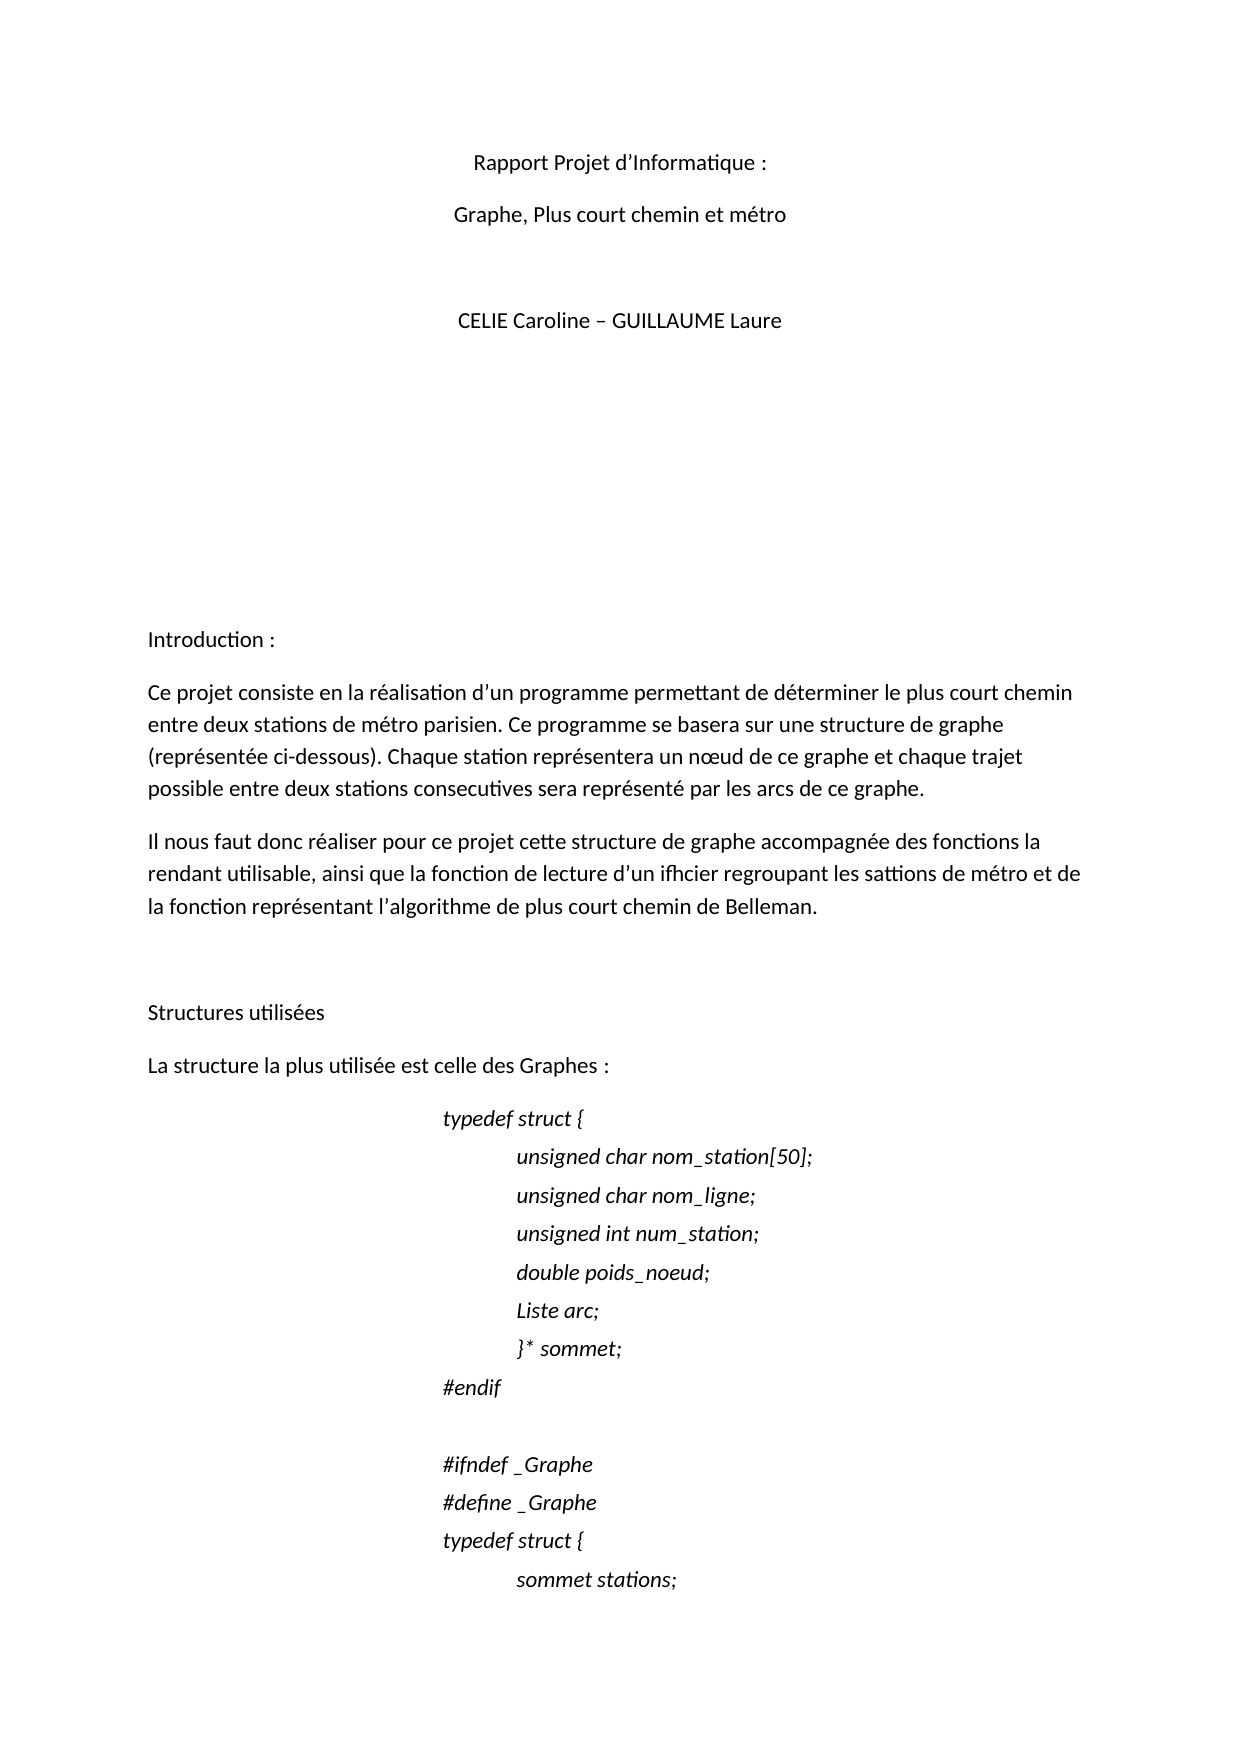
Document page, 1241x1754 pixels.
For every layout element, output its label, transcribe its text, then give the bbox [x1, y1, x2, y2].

text sommet stations; [443, 1565, 1093, 1593]
text Graphe, Plus court chemin et métro [148, 201, 1093, 229]
text Liste arc; [443, 1296, 1093, 1324]
text #ifndef _Graphe [443, 1450, 1093, 1478]
text Structures utilisées [148, 998, 1093, 1026]
text Introduction : [148, 625, 1093, 653]
text double poids_noeud; [443, 1258, 1093, 1286]
text unsigned char nom_station[50]; [443, 1142, 1093, 1170]
text Rapport Projet d’Informatique : [148, 148, 1093, 176]
text #endif [443, 1373, 1093, 1401]
text unsigned char nom_ligne; [443, 1181, 1093, 1209]
text }* sommet; [443, 1334, 1093, 1362]
text typedef struct { [443, 1104, 1093, 1132]
text CELIE Caroline – GUILLAUME Laure [148, 307, 1093, 335]
text Ce projet consiste en la réalisation d’un programme permettant de déterminer le plus court chemin entre deux stations de métro parisien. Ce programme se basera sur une structure de graphe (représentée ci-dessous). Chaque station représentera un nœud de ce graphe et chaque trajet possible entre deux stations consecutives sera représenté par les arcs de ce graphe. [148, 678, 1093, 802]
text Il nous faut donc réaliser pour ce projet cette structure de graphe accompagnée des fonctions la rendant utilisable, ainsi que la fonction de lecture d’un ifhcier regroupant les sattions de métro et de la fonction représentant l’algorithme de plus court chemin de Belleman. [148, 827, 1093, 920]
text typedef struct { [443, 1527, 1093, 1555]
text #define _Graphe [443, 1488, 1093, 1516]
text unsigned int num_station; [443, 1219, 1093, 1247]
text La structure la plus utilisée est celle des Graphes : [148, 1051, 1093, 1079]
